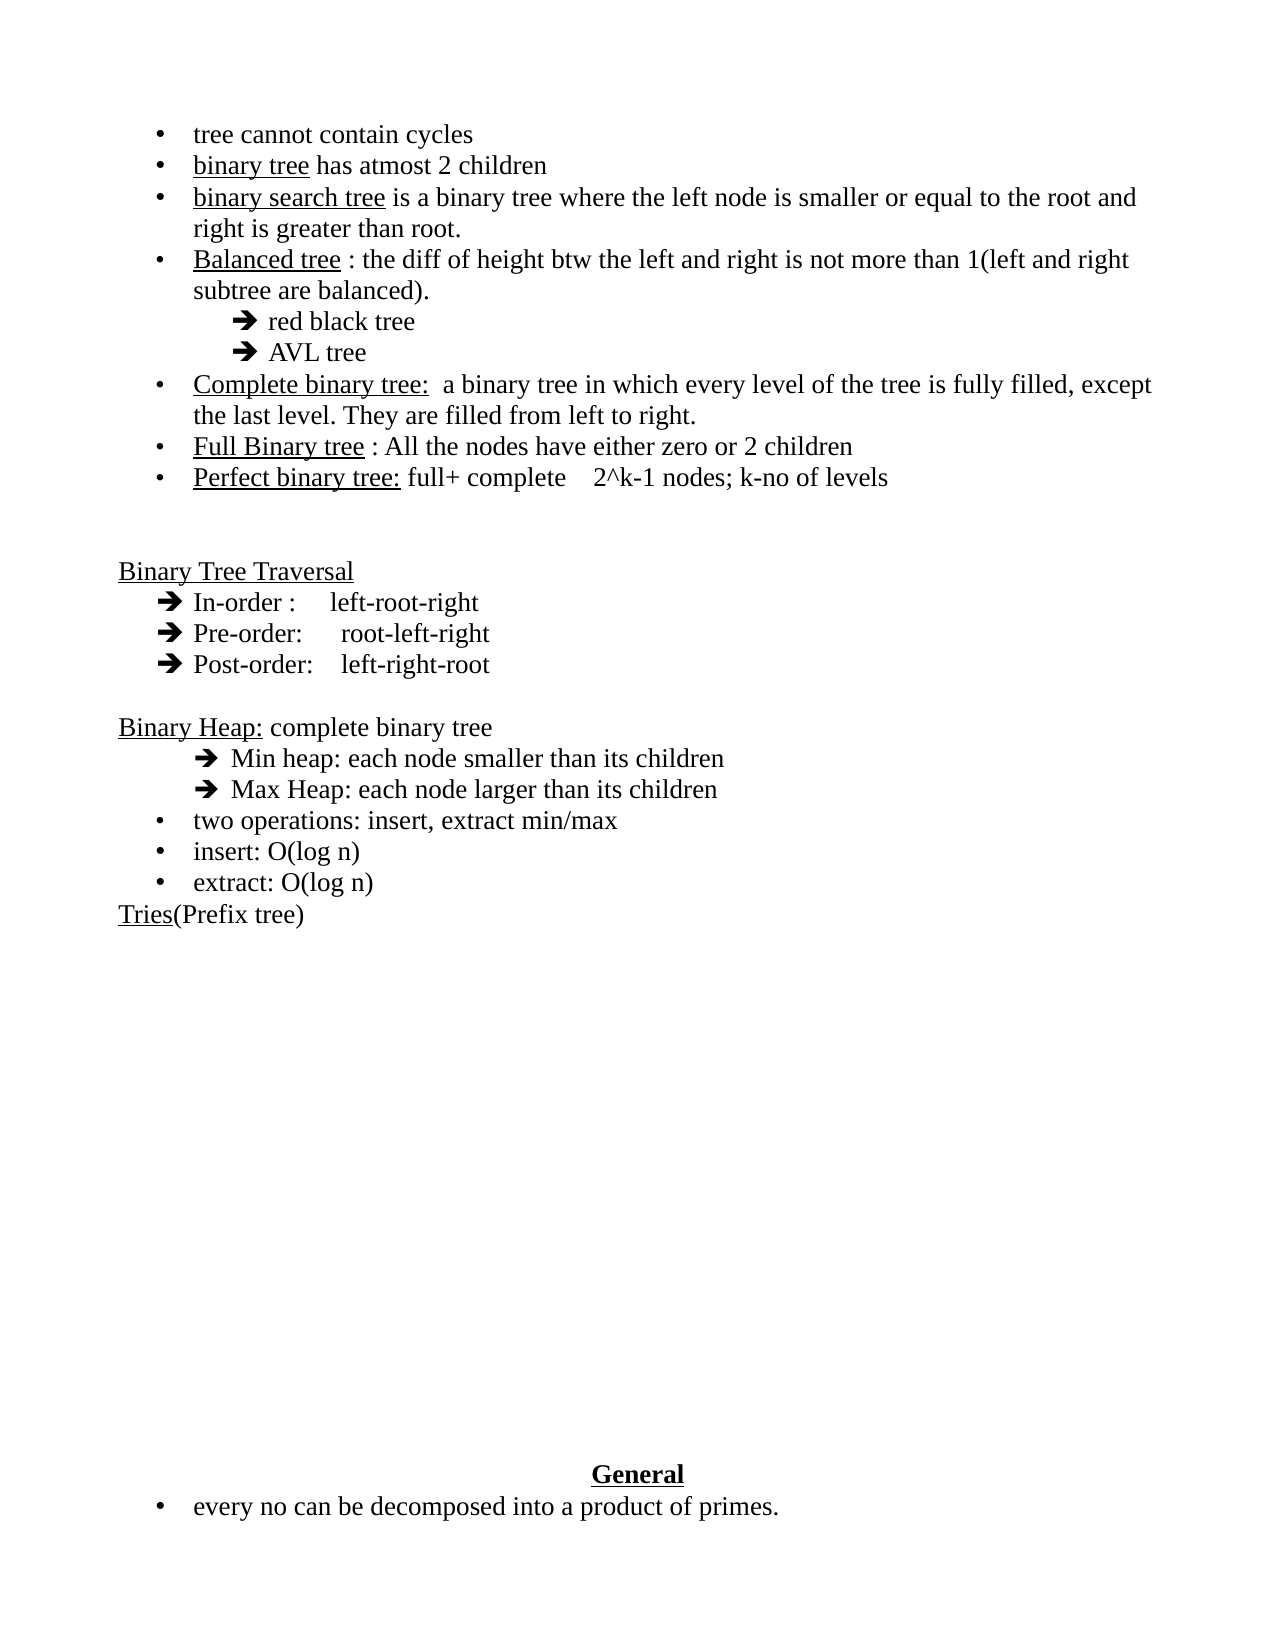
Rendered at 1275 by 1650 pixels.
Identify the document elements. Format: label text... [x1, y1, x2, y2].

text General [118, 1458, 1157, 1489]
list binary tree has atmost 2 children [156, 149, 1157, 181]
list Post-order: left-right-root [156, 648, 1157, 679]
list Max Heap: each node larger than its children [193, 773, 1157, 804]
list red black tree [231, 305, 1157, 337]
text Binary Heap: complete binary tree [118, 711, 1157, 742]
list tree cannot contain cycles [156, 118, 1157, 149]
list Complete binary tree: a binary tree in which every level of the tree is fully filled, except the last level. They are filled from left to right. [156, 368, 1157, 430]
list extract: O(log n) [156, 867, 1157, 898]
text Binary Tree Traversal [118, 555, 1157, 586]
list Pre-order: root-left-right [156, 617, 1157, 648]
list Min heap: each node smaller than its children [193, 742, 1157, 773]
text Tries(Prefix tree) [118, 898, 1157, 929]
list Full Binary tree : All the nodes have either zero or 2 children [156, 430, 1157, 461]
list every no can be decomposed into a product of primes. [156, 1489, 1157, 1521]
list insert: O(log n) [156, 835, 1157, 867]
list Balanced tree : the diff of height btw the left and right is not more than 1(left and right subtree are balanced). [156, 243, 1157, 305]
list AVL tree [231, 337, 1157, 368]
list binary search tree is a binary tree where the left node is smaller or equal to the root and right is greater than root. [156, 181, 1157, 243]
list Perfect binary tree: full+ complete 2^k-1 nodes; k-no of levels [156, 461, 1157, 492]
list In-order : left-root-right [156, 586, 1157, 617]
list two operations: insert, extract min/max [156, 804, 1157, 835]
